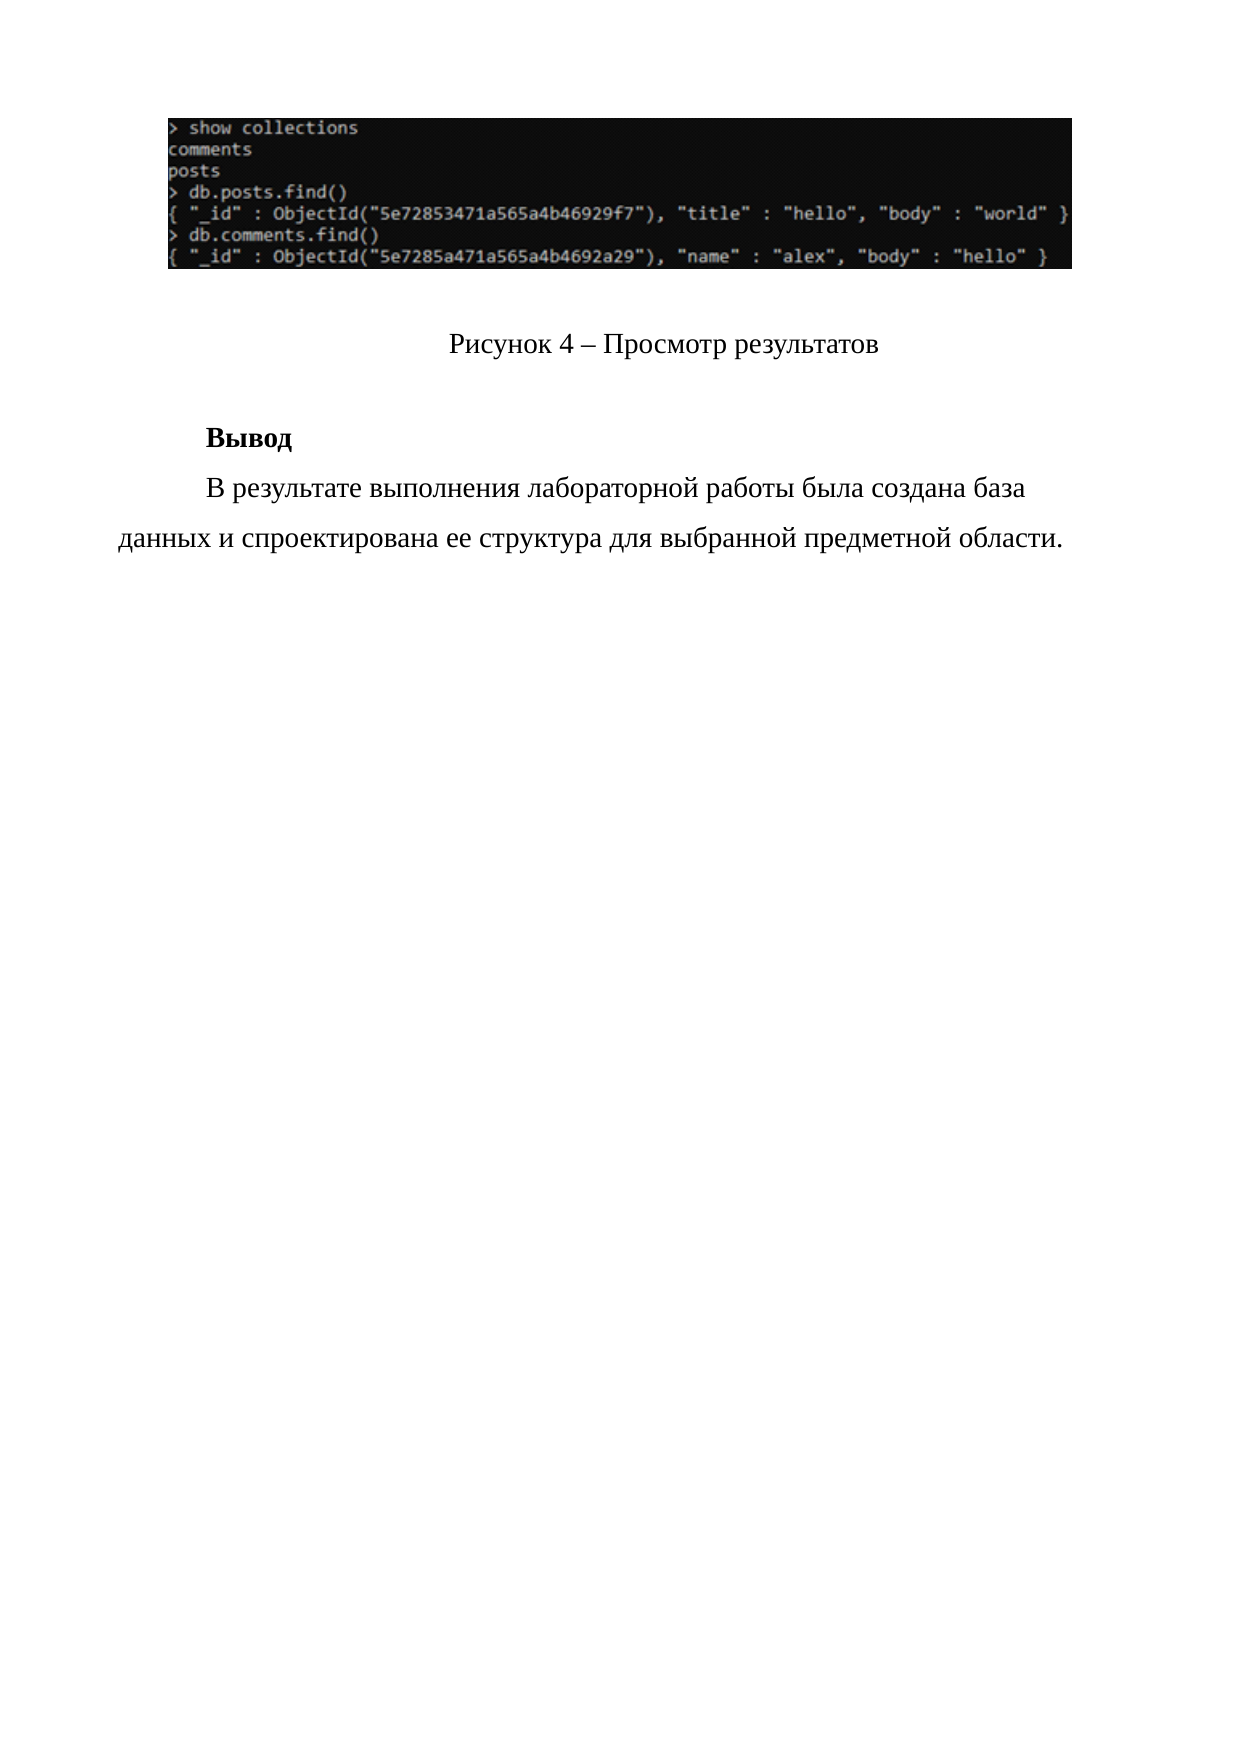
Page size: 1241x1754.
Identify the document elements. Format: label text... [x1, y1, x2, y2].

text Вывод [118, 420, 1122, 453]
text Рисунок 4 – Просмотр результатов [118, 326, 1122, 360]
text В результате выполнения лабораторной работы была создана база данных и спроектирована ее структура для выбранной предметной области. [118, 470, 1122, 554]
